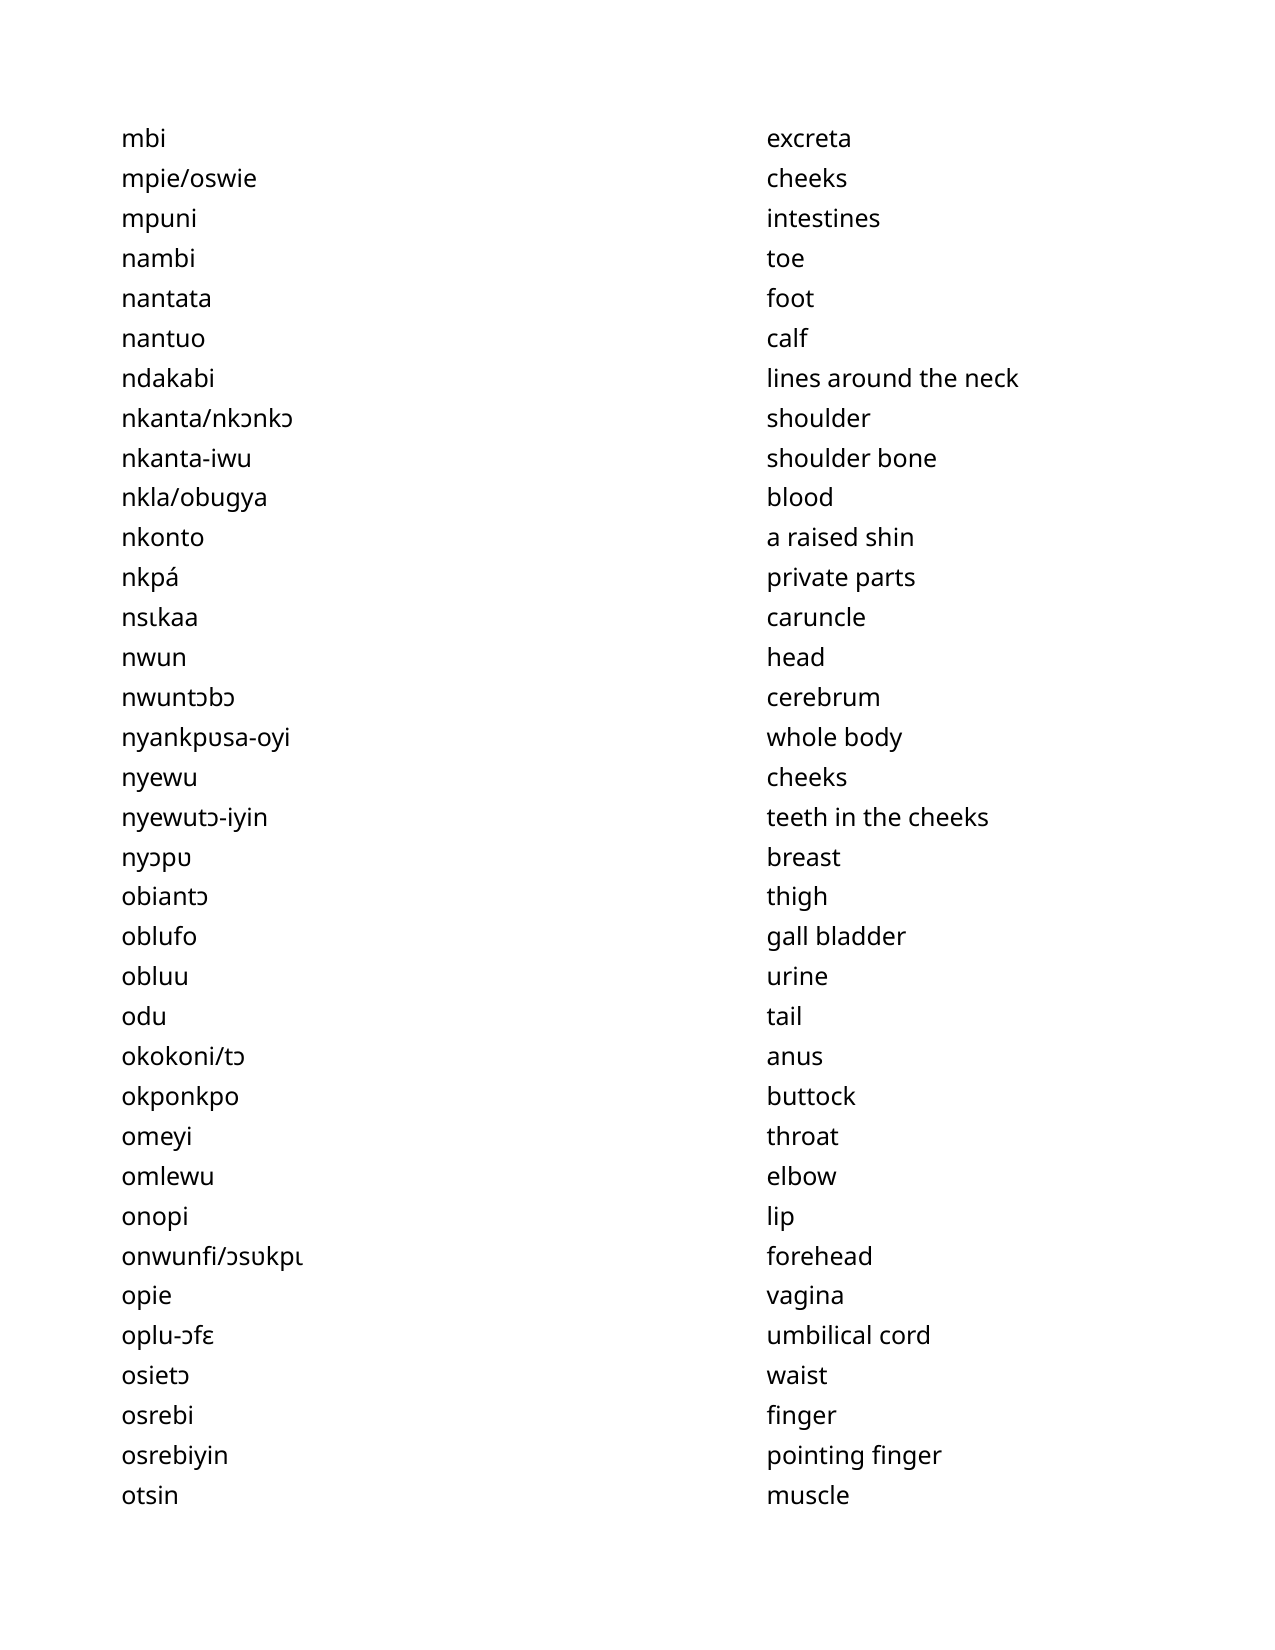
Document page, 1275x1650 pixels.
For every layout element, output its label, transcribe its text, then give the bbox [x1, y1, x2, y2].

table_cell nyewu [118, 756, 407, 796]
table_cell [407, 1076, 763, 1116]
table_cell [407, 1275, 763, 1315]
table_cell shoulder bone [764, 437, 1157, 477]
table_cell throat [764, 1116, 1157, 1155]
table_cell nkanta/nkɔnkɔ [118, 398, 407, 437]
table_cell intestines [764, 198, 1157, 238]
table_cell umbilical cord [764, 1315, 1157, 1355]
table_cell ndakabi [118, 358, 407, 397]
table_cell [407, 1235, 763, 1275]
table_cell [407, 756, 763, 796]
table_cell nkonto [118, 517, 407, 557]
table_cell [407, 916, 763, 956]
table_cell mpie/oswie [118, 158, 407, 198]
table_cell [407, 198, 763, 238]
table_cell thigh [764, 876, 1157, 916]
table_cell gall bladder [764, 916, 1157, 956]
table_cell blood [764, 477, 1157, 517]
table_cell obiantɔ [118, 876, 407, 916]
table_cell otsin [118, 1475, 407, 1514]
table_cell [407, 597, 763, 637]
table_cell anus [764, 1036, 1157, 1076]
table_cell [407, 1155, 763, 1195]
table_cell nantuo [118, 318, 407, 357]
table_cell whole body [764, 717, 1157, 756]
table_cell caruncle [764, 597, 1157, 637]
table_cell vagina [764, 1275, 1157, 1315]
table_cell nsɩkaa [118, 597, 407, 637]
table_cell osrebiyin [118, 1435, 407, 1474]
table_cell a raised shin [764, 517, 1157, 557]
table_cell [407, 1315, 763, 1355]
table_cell finger [764, 1395, 1157, 1435]
table_cell [407, 358, 763, 397]
table_cell excreta [764, 118, 1157, 158]
table_cell muscle [764, 1475, 1157, 1514]
table_cell [407, 1475, 763, 1514]
table_cell nantata [118, 278, 407, 318]
table_cell breast [764, 836, 1157, 876]
table_cell mpuni [118, 198, 407, 238]
table_cell urine [764, 956, 1157, 996]
table_cell cheeks [764, 158, 1157, 198]
table_cell onopi [118, 1195, 407, 1235]
table_cell nyankpʋsa-oyi [118, 717, 407, 756]
table_cell obluu [118, 956, 407, 996]
table_cell [407, 1036, 763, 1076]
table_cell onwunfi/ɔsʋkpɩ [118, 1235, 407, 1275]
table_cell opie [118, 1275, 407, 1315]
table_cell nyewutɔ-iyin [118, 796, 407, 836]
table_cell [407, 1395, 763, 1435]
table_cell [407, 717, 763, 756]
table_cell [407, 118, 763, 158]
table_cell private parts [764, 557, 1157, 597]
table_cell nkla/obugya [118, 477, 407, 517]
table_cell [407, 278, 763, 318]
table_cell waist [764, 1355, 1157, 1395]
table_cell [407, 477, 763, 517]
table_cell nkpá [118, 557, 407, 597]
table_cell calf [764, 318, 1157, 357]
table_cell nkanta-iwu [118, 437, 407, 477]
table_cell toe [764, 238, 1157, 278]
table_cell [407, 557, 763, 597]
table_cell nyɔpʋ [118, 836, 407, 876]
table_cell [407, 956, 763, 996]
table_cell [407, 836, 763, 876]
table_cell [407, 1355, 763, 1395]
table_cell [407, 996, 763, 1036]
table_cell [407, 796, 763, 836]
table_cell [407, 677, 763, 717]
table_cell cerebrum [764, 677, 1157, 717]
table_cell pointing finger [764, 1435, 1157, 1474]
table_cell osietɔ [118, 1355, 407, 1395]
table_cell [407, 637, 763, 677]
table_cell head [764, 637, 1157, 677]
table_cell nwuntɔbɔ [118, 677, 407, 717]
table_cell okponkpo [118, 1076, 407, 1116]
table_cell odu [118, 996, 407, 1036]
table_cell [407, 398, 763, 437]
table_cell oplu-ɔfɛ [118, 1315, 407, 1355]
table_cell teeth in the cheeks [764, 796, 1157, 836]
table_cell [407, 158, 763, 198]
table_cell [407, 318, 763, 357]
table_cell [407, 517, 763, 557]
table_cell foot [764, 278, 1157, 318]
table_cell [407, 1195, 763, 1235]
table_cell buttock [764, 1076, 1157, 1116]
table_cell [407, 876, 763, 916]
table_cell forehead [764, 1235, 1157, 1275]
table_cell nwun [118, 637, 407, 677]
table_cell [407, 238, 763, 278]
table_cell omeyi [118, 1116, 407, 1155]
table_cell cheeks [764, 756, 1157, 796]
table_cell nambi [118, 238, 407, 278]
table_cell osrebi [118, 1395, 407, 1435]
table_cell shoulder [764, 398, 1157, 437]
table_cell omlewu [118, 1155, 407, 1195]
table_cell lip [764, 1195, 1157, 1235]
table_cell mbi [118, 118, 407, 158]
table_cell [407, 437, 763, 477]
table_cell lines around the neck [764, 358, 1157, 397]
table_cell [407, 1435, 763, 1474]
table_cell tail [764, 996, 1157, 1036]
table_cell oblufo [118, 916, 407, 956]
table_cell elbow [764, 1155, 1157, 1195]
table_cell okokoni/tɔ [118, 1036, 407, 1076]
table_cell [407, 1116, 763, 1155]
